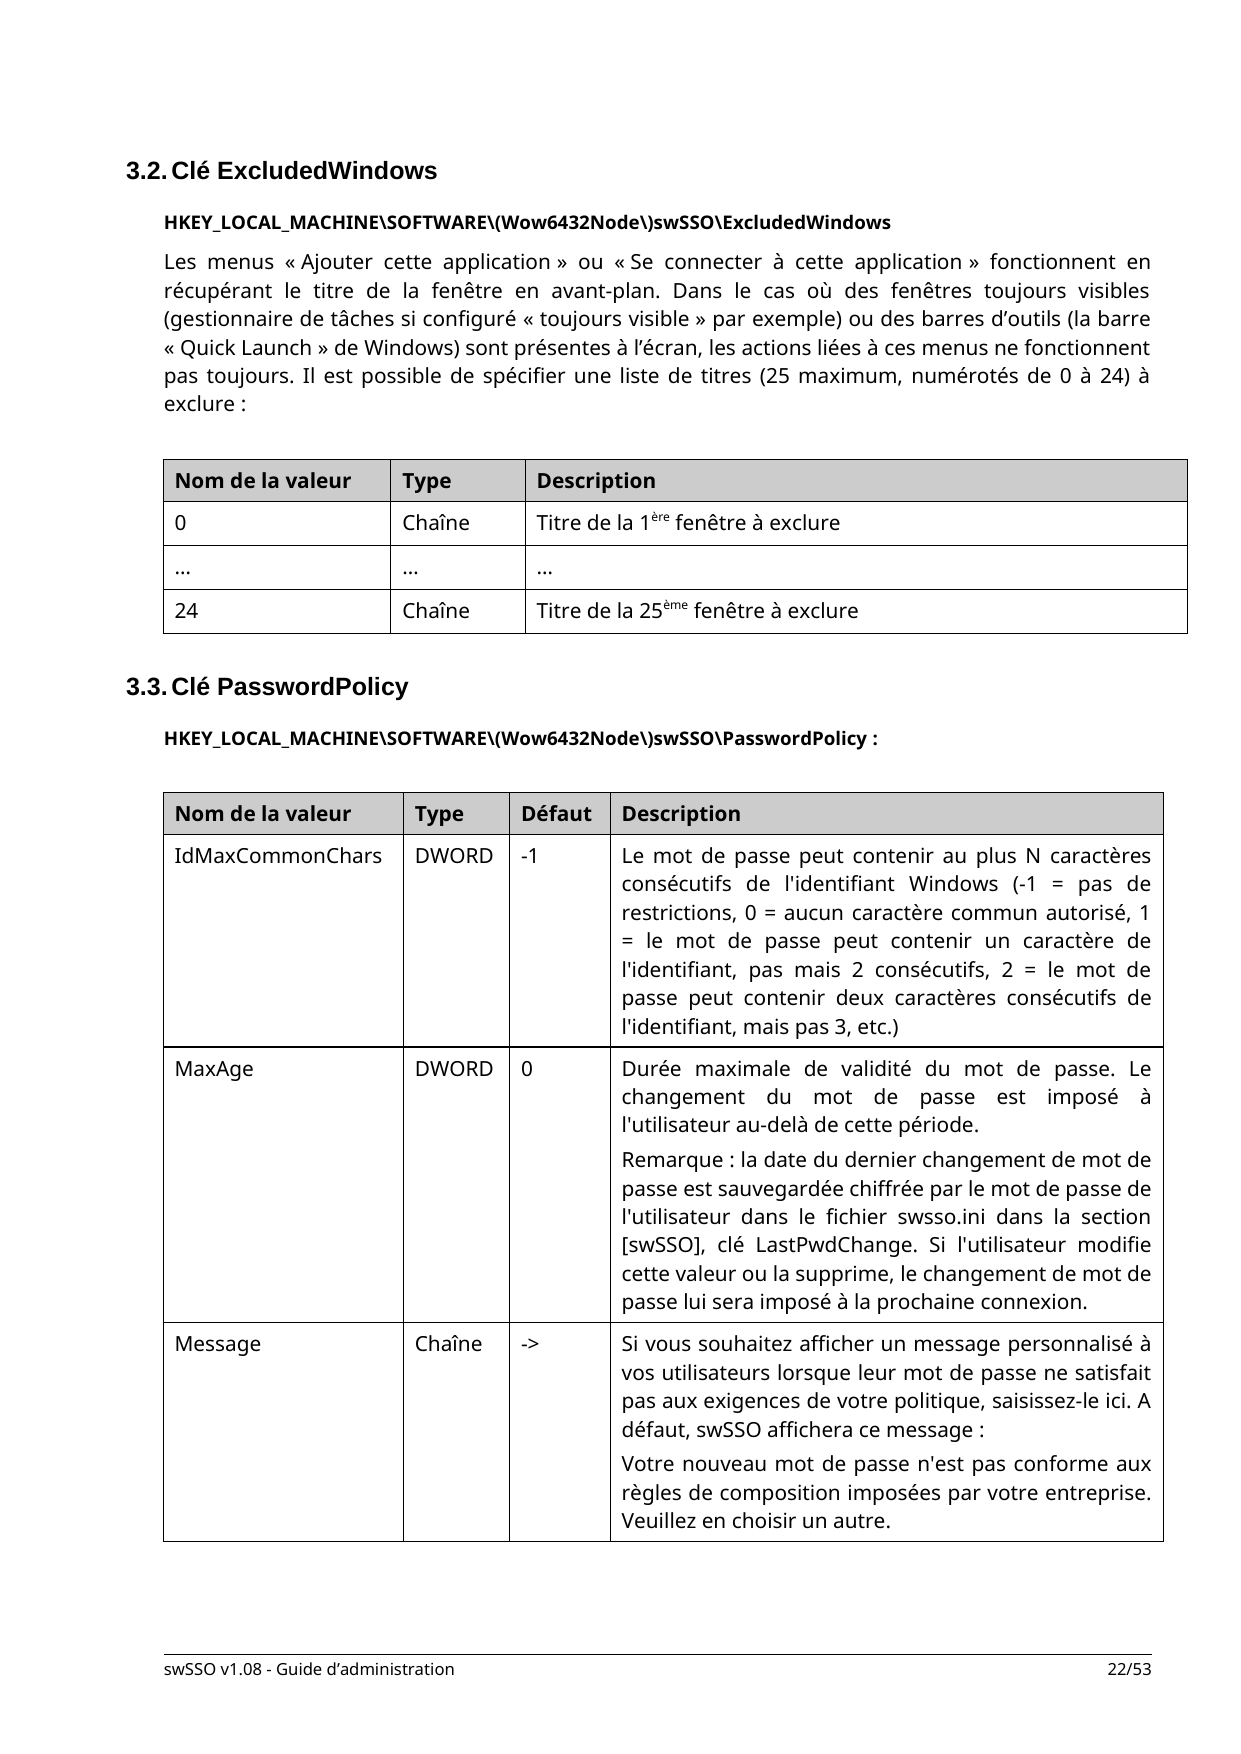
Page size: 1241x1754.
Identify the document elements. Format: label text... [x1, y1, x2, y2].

table_cell … [391, 546, 525, 589]
table_cell Le mot de passe peut contenir au plus N caractères consécutifs de l'identifiant Windows (-1 = pas de restrictions, 0 = aucun caractère commun autorisé, 1 = le mot de passe peut contenir un caractère de l'identifiant, pas mais 2 consécutifs, 2 = le mot de passe peut contenir deux caractères consécutifs de l'identifiant, mais pas 3, etc.) [611, 835, 1163, 1046]
table_header Type [391, 460, 525, 501]
subtitle Clé PasswordPolicy [126, 672, 1152, 700]
table_header Type [404, 793, 509, 834]
table_cell Titre de la 25ème fenêtre à exclure [526, 590, 1187, 633]
table_cell 0 [510, 1048, 610, 1322]
table_cell IdMaxCommonChars [164, 835, 403, 1046]
text Les menus « Ajouter cette application » ou « Se connecter à cette application » fonctionnent en récupérant le titre de la fenêtre en avant-plan. Dans le cas où des fenêtres toujours visibles (gestionnaire de tâches si configuré « toujours visible » par exemple) ou des barres d’outils (la barre « Quick Launch » de Windows) sont présentes à l’écran, les actions liées à ces menus ne fonctionnent pas toujours. Il est possible de spécifier une liste de titres (25 maximum, numérotés de 0 à 24) à exclure : [164, 247, 1152, 418]
table_cell DWORD [404, 1048, 509, 1322]
table_cell Message [164, 1323, 403, 1541]
text HKEY_LOCAL_MACHINE\SOFTWARE\(Wow6432Node\)swSSO\PasswordPolicy : [164, 725, 1152, 751]
table_cell … [526, 546, 1187, 589]
table_cell Titre de la 1ère fenêtre à exclure [526, 502, 1187, 545]
table_cell Chaîne [404, 1323, 509, 1541]
table_cell 24 [164, 590, 390, 633]
table_header Description [611, 793, 1163, 834]
table_cell -> [510, 1323, 610, 1541]
subtitle Clé ExcludedWindows [126, 156, 1152, 184]
table_cell DWORD [404, 835, 509, 1046]
text HKEY_LOCAL_MACHINE\SOFTWARE\(Wow6432Node\)swSSO\ExcludedWindows [164, 209, 1152, 235]
table_cell 0 [164, 502, 390, 545]
table_cell -1 [510, 835, 610, 1046]
table_cell Durée maximale de validité du mot de passe. Le changement du mot de passe est imposé à l'utilisateur au-delà de cette période. Remarque : la date du dernier changement de mot de passe est sauvegardée chiffrée par le mot de passe de l'utilisateur dans le fichier swsso.ini dans la section [swSSO], clé LastPwdChange. Si l'utilisateur modifie cette valeur ou la supprime, le changement de mot de passe lui sera imposé à la prochaine connexion. [611, 1048, 1163, 1322]
table_cell MaxAge [164, 1048, 403, 1322]
table_cell … [164, 546, 390, 589]
table_cell Chaîne [391, 590, 525, 633]
table_cell Si vous souhaitez afficher un message personnalisé à vos utilisateurs lorsque leur mot de passe ne satisfait pas aux exigences de votre politique, saisissez-le ici. A défaut, swSSO affichera ce message : Votre nouveau mot de passe n'est pas conforme aux règles de composition imposées par votre entreprise. Veuillez en choisir un autre. [611, 1323, 1163, 1541]
table_header Nom de la valeur [164, 460, 390, 501]
table_header Nom de la valeur [164, 793, 403, 834]
table_cell Chaîne [391, 502, 525, 545]
table_header Description [526, 460, 1187, 501]
table_header Défaut [510, 793, 610, 834]
